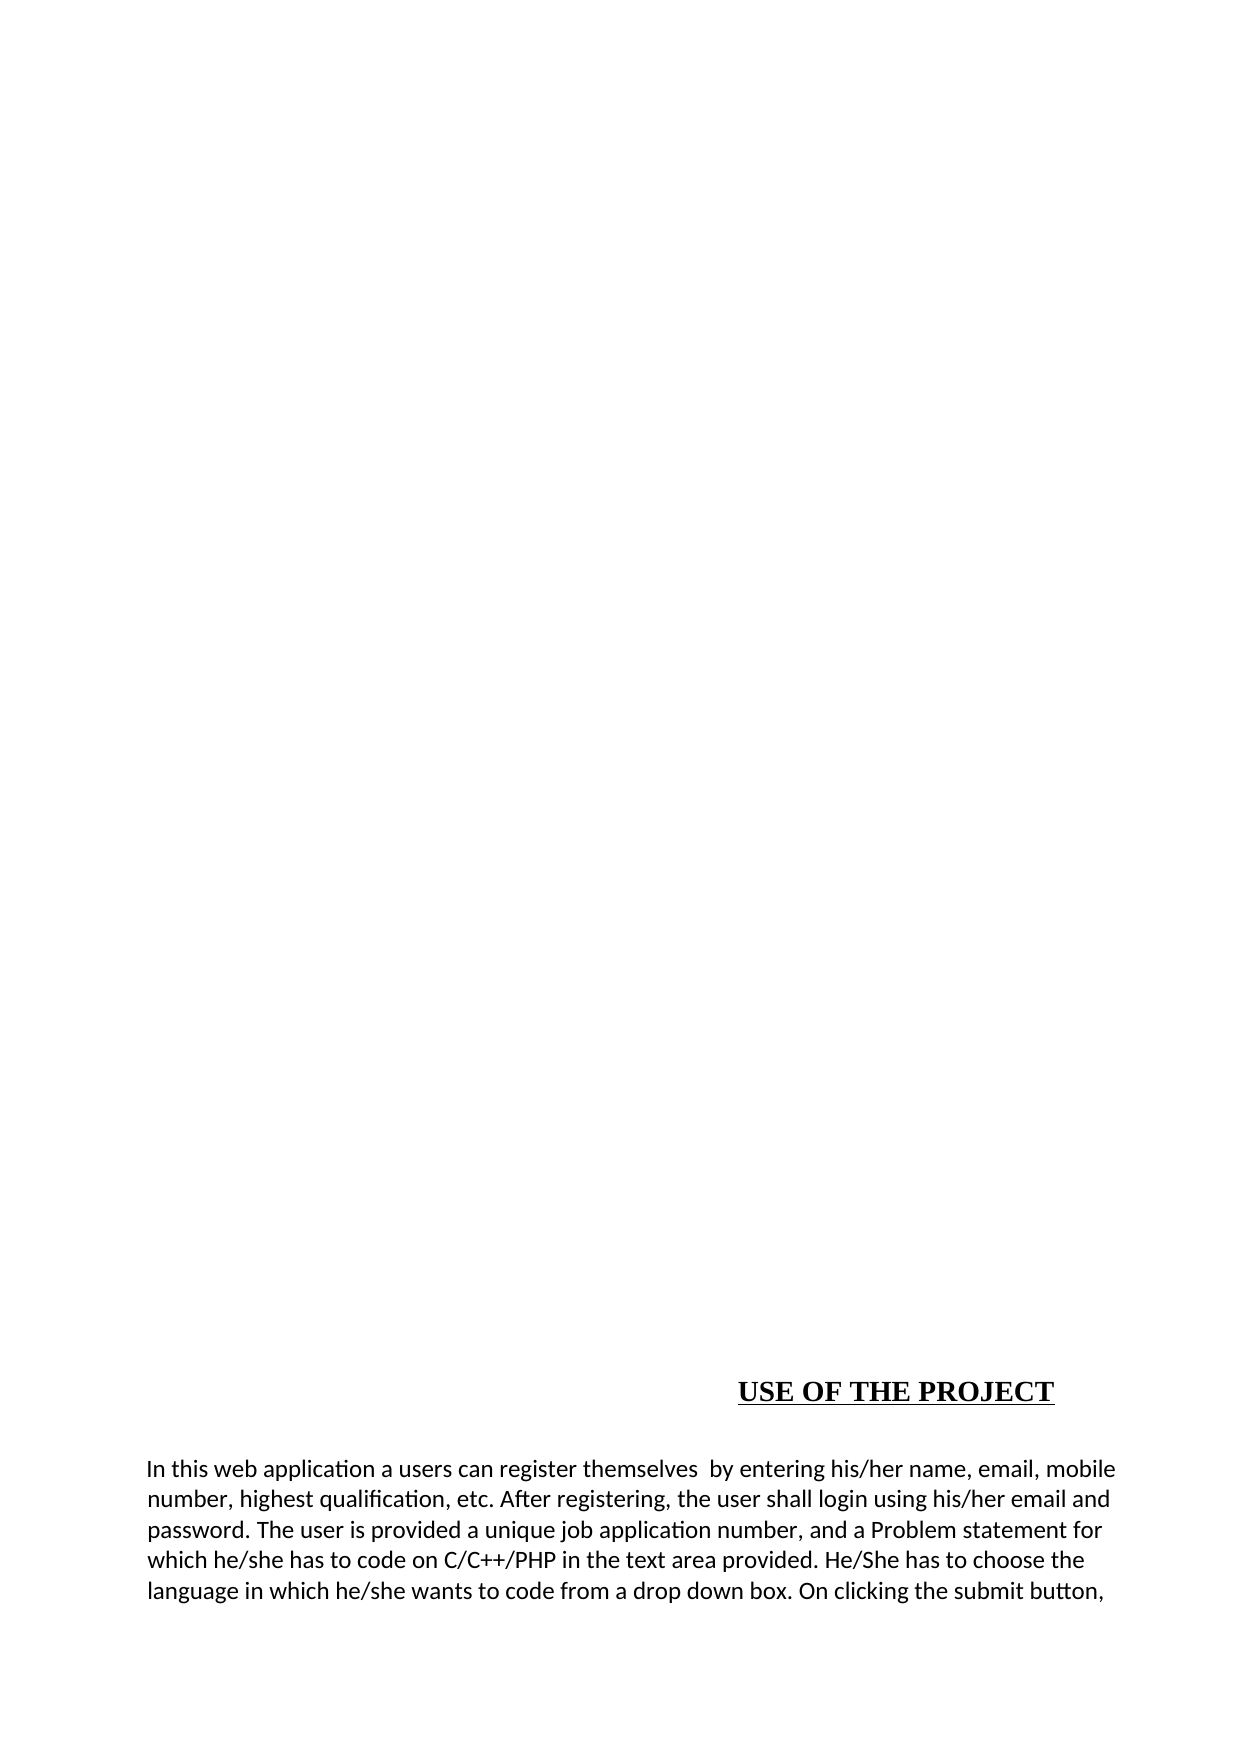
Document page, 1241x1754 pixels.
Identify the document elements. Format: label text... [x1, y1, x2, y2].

text USE OF THE PROJECT [146, 1374, 1122, 1408]
text In this web application a users can register themselves by entering his/her name, email, mobile number, highest qualification, etc. After registering, the user shall login using his/her email and password. The user is provided a unique job application number, and a Problem statement for which he/she has to code on C/C++/PHP in the text area provided. He/She has to choose the language in which he/she wants to code from a drop down box. On clicking the submit button, [146, 1453, 1122, 1605]
